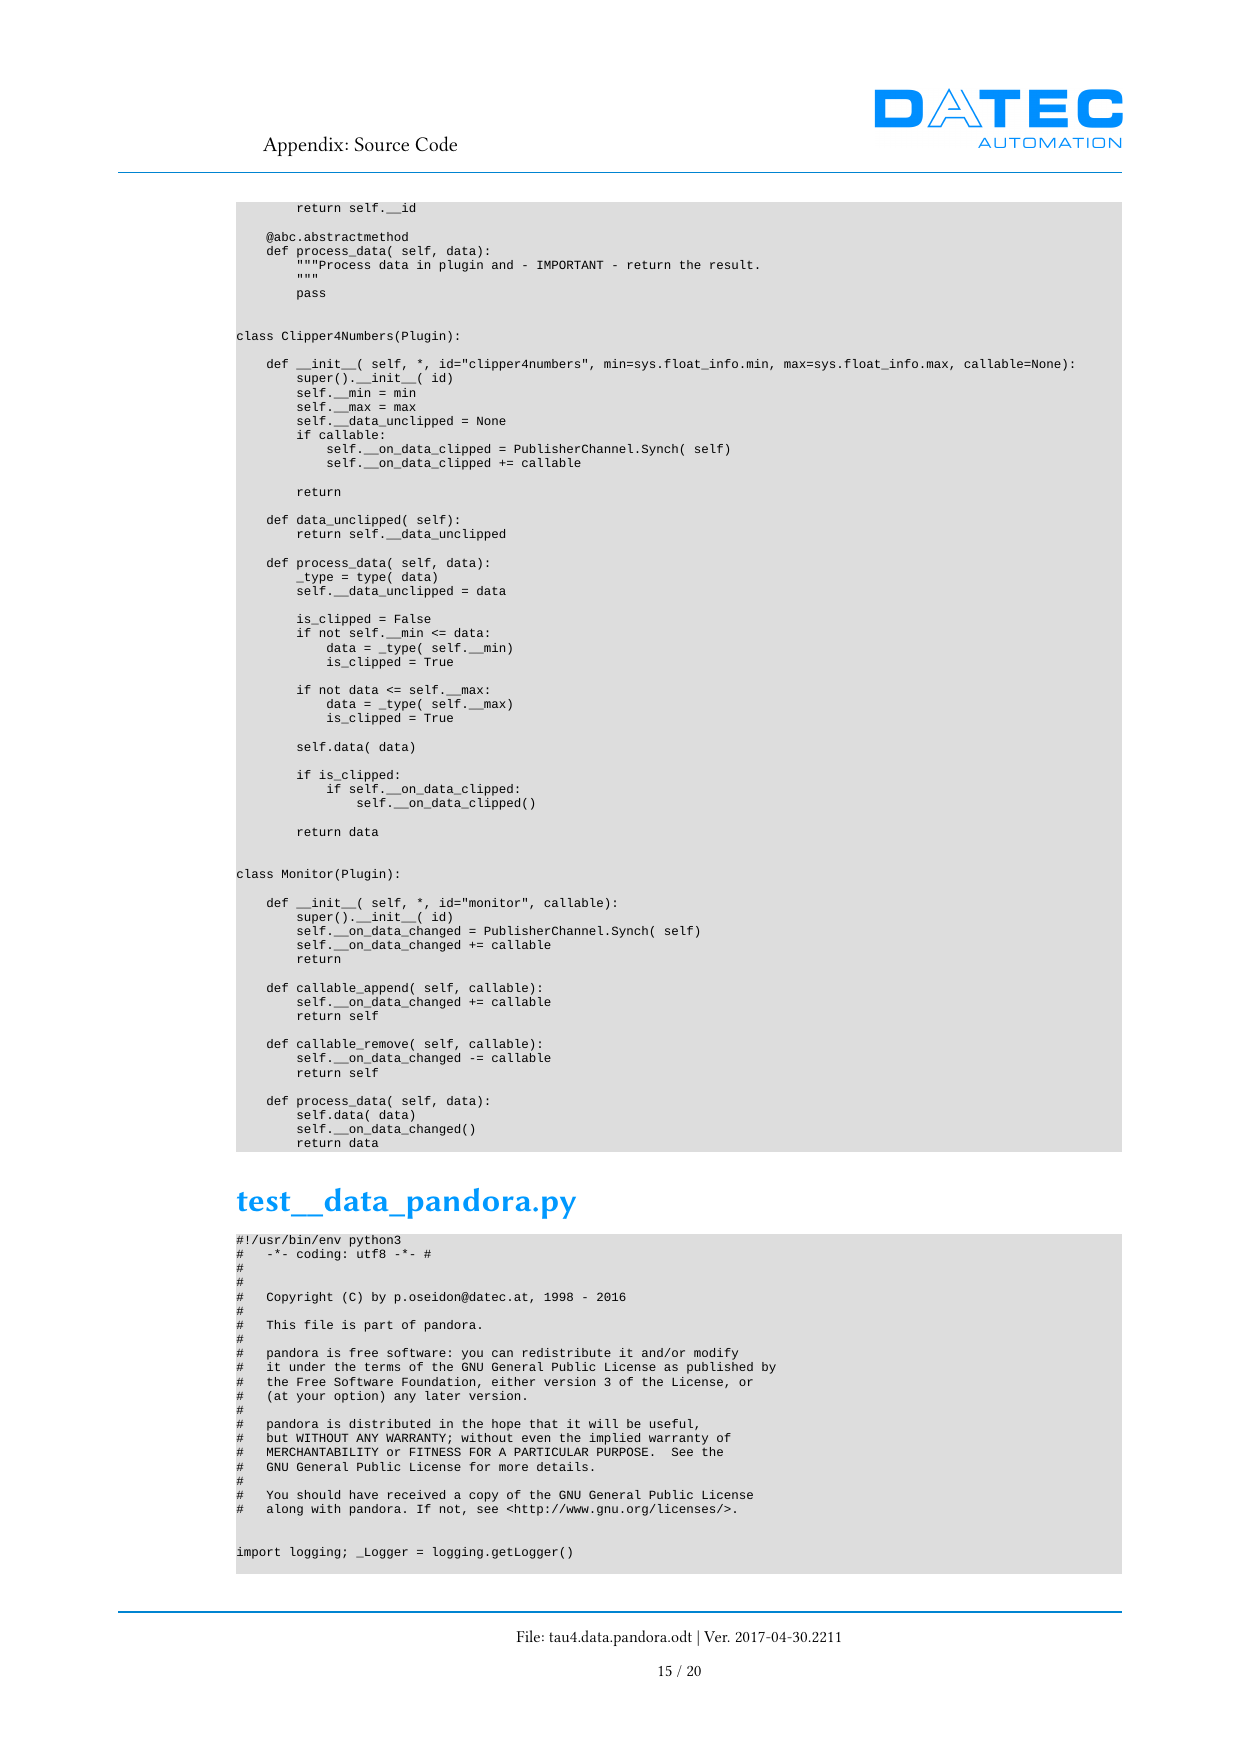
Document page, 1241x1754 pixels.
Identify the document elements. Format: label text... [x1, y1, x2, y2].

text self.__on_data_changed = PublisherChannel.Synch( self) [236, 925, 1122, 939]
subtitle test__data_pandora.py [207, 1181, 1122, 1219]
text is_clipped = False [236, 613, 1122, 627]
text self.data( data) [236, 741, 1122, 755]
text # [236, 1333, 1122, 1347]
text # pandora is free software: you can redistribute it and/or modify [236, 1347, 1122, 1361]
text self.__on_data_clipped = PublisherChannel.Synch( self) [236, 443, 1122, 457]
text self.__data_unclipped = None [236, 415, 1122, 429]
text # it under the terms of the GNU General Public License as published by [236, 1361, 1122, 1376]
text """Process data in plugin and - IMPORTANT - return the result. [236, 259, 1122, 273]
text # [236, 1276, 1122, 1291]
text if is_clipped: [236, 769, 1122, 783]
text return self [236, 1010, 1122, 1024]
text # -*- coding: utf8 -*- # [236, 1248, 1122, 1262]
text class Clipper4Numbers(Plugin): [236, 330, 1122, 344]
text class Monitor(Plugin): [236, 868, 1122, 882]
text self.__on_data_clipped += callable [236, 457, 1122, 472]
text self.__data_unclipped = data [236, 585, 1122, 599]
text # Copyright (C) by p.oseidon@datec.at, 1998 - 2016 [236, 1291, 1122, 1305]
text def __init__( self, *, id="monitor", callable): [236, 897, 1122, 911]
text is_clipped = True [236, 656, 1122, 670]
text # pandora is distributed in the hope that it will be useful, [236, 1418, 1122, 1432]
text pass [236, 287, 1122, 302]
text def process_data( self, data): [236, 557, 1122, 571]
text if callable: [236, 429, 1122, 443]
text # [236, 1475, 1122, 1489]
text @abc.abstractmethod [236, 231, 1122, 245]
text return self.__id [236, 202, 1122, 217]
text return data [236, 1137, 1122, 1152]
text is_clipped = True [236, 712, 1122, 727]
text self.__on_data_clipped() [236, 797, 1122, 812]
text # along with pandora. If not, see <http://www.gnu.org/licenses/>. [236, 1503, 1122, 1517]
text # the Free Software Foundation, either version 3 of the License, or [236, 1376, 1122, 1390]
text self.__on_data_changed += callable [236, 996, 1122, 1010]
text data = _type( self.__min) [236, 642, 1122, 656]
text # You should have received a copy of the GNU General Public License [236, 1489, 1122, 1503]
text def process_data( self, data): [236, 1095, 1122, 1109]
picture [874, 88, 1123, 148]
text _type = type( data) [236, 571, 1122, 585]
text # but WITHOUT ANY WARRANTY; without even the implied warranty of [236, 1432, 1122, 1446]
text self.__on_data_changed += callable [236, 939, 1122, 953]
text if not data <= self.__max: [236, 684, 1122, 698]
text return data [236, 826, 1122, 840]
text # GNU General Public License for more details. [236, 1461, 1122, 1475]
text self.__max = max [236, 401, 1122, 415]
text # (at your option) any later version. [236, 1390, 1122, 1404]
text # [236, 1262, 1122, 1276]
text """ [236, 273, 1122, 287]
text super().__init__( id) [236, 372, 1122, 387]
text self.__on_data_changed() [236, 1123, 1122, 1137]
text def callable_remove( self, callable): [236, 1038, 1122, 1052]
text def data_unclipped( self): [236, 514, 1122, 528]
text def process_data( self, data): [236, 245, 1122, 259]
text self.__on_data_changed -= callable [236, 1052, 1122, 1067]
text def __init__( self, *, id="clipper4numbers", min=sys.float_info.min, max=sys.float_info.max, callable=None): [236, 358, 1122, 372]
text if self.__on_data_clipped: [236, 783, 1122, 797]
text def callable_append( self, callable): [236, 982, 1122, 996]
text #!/usr/bin/env python3 [236, 1234, 1122, 1248]
text super().__init__( id) [236, 911, 1122, 925]
text import logging; _Logger = logging.getLogger() [236, 1546, 1122, 1560]
text return self.__data_unclipped [236, 528, 1122, 542]
text return [236, 953, 1122, 967]
text # This file is part of pandora. [236, 1319, 1122, 1333]
text return self [236, 1067, 1122, 1081]
text # MERCHANTABILITY or FITNESS FOR A PARTICULAR PURPOSE. See the [236, 1446, 1122, 1461]
text if not self.__min <= data: [236, 627, 1122, 642]
text return [236, 486, 1122, 500]
text self.data( data) [236, 1109, 1122, 1123]
text # [236, 1305, 1122, 1319]
text # [236, 1404, 1122, 1418]
text self.__min = min [236, 387, 1122, 401]
text data = _type( self.__max) [236, 698, 1122, 712]
